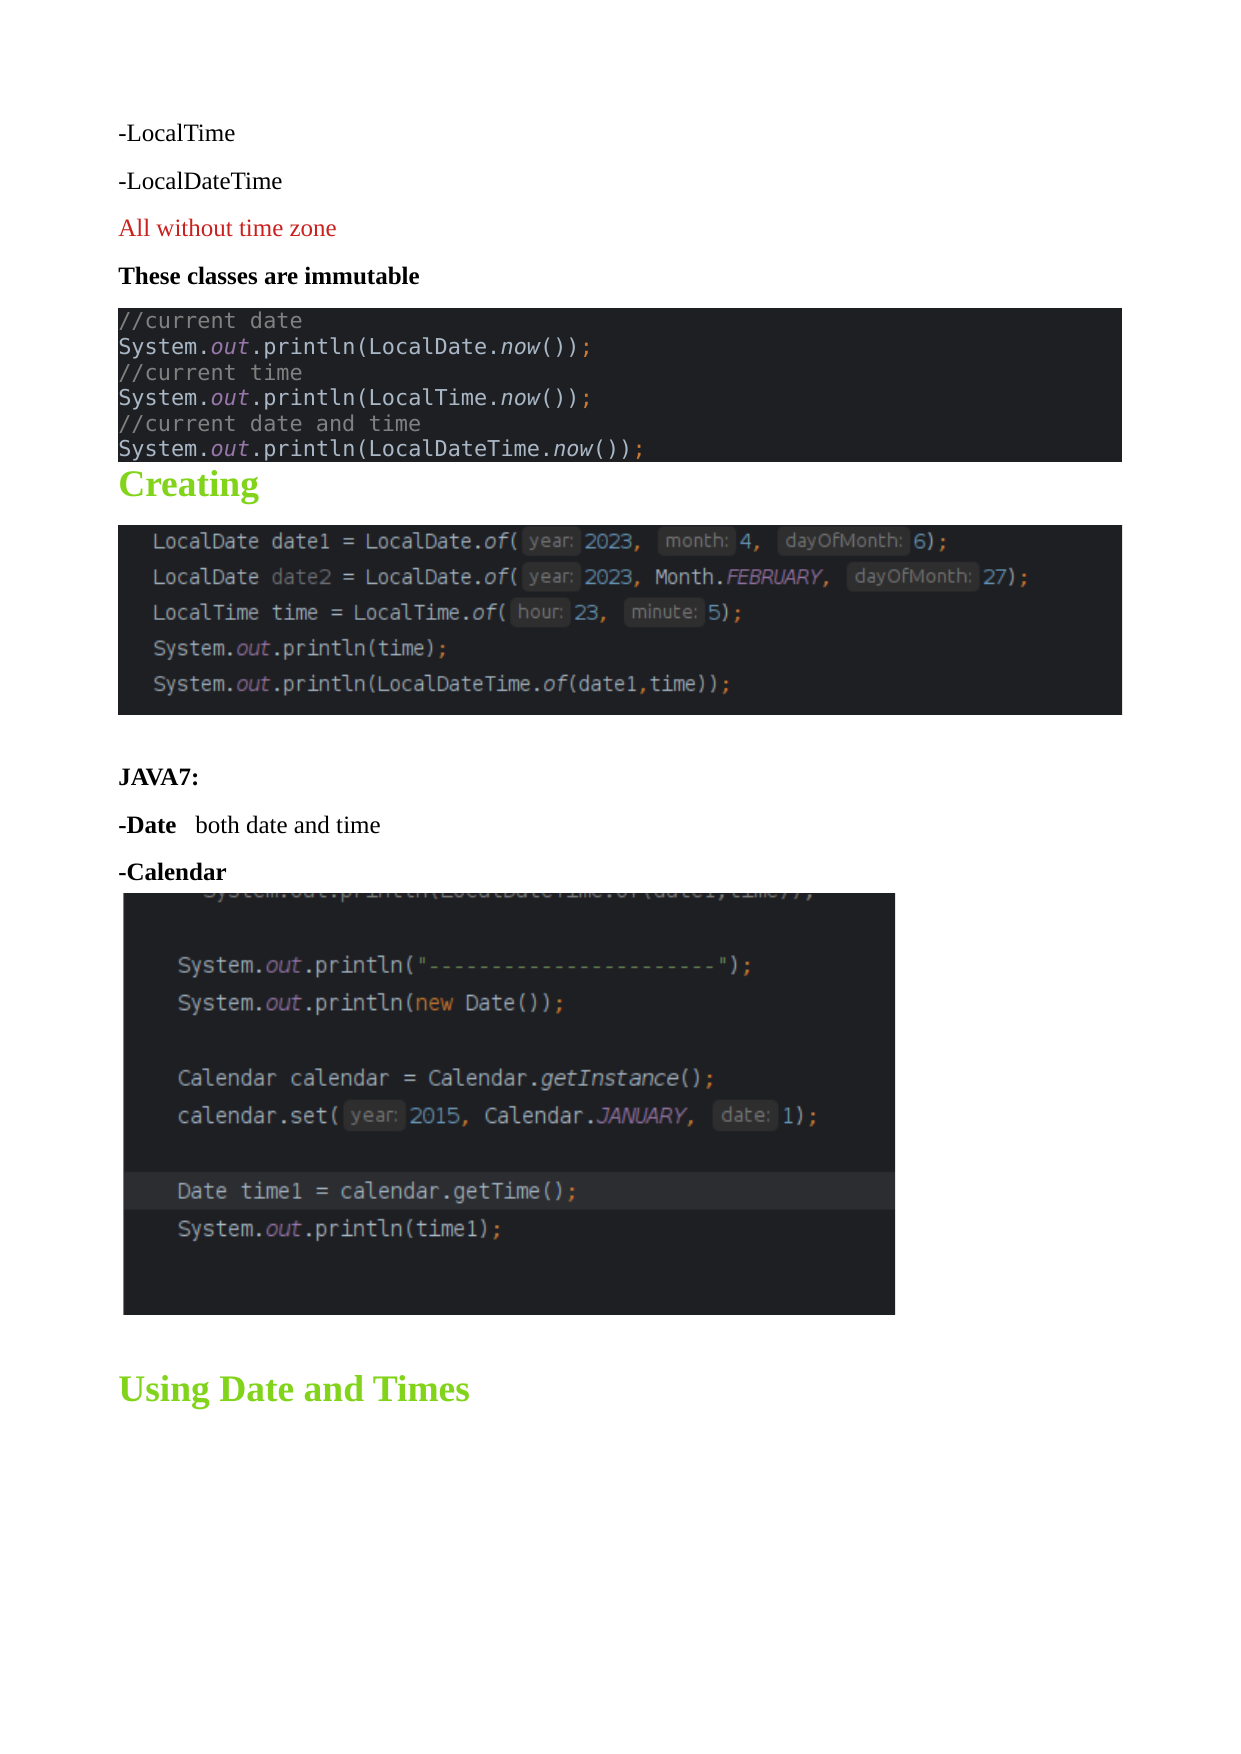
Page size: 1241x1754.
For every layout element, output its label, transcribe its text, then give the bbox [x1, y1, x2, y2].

text Creating [118, 462, 1122, 505]
text These classes are immutable [118, 261, 1122, 290]
text //current date System.out.println(LocalDate.now()); //current time System.out.println(LocalTime.now()); //current date and time System.out.println(LocalDateTime.now()); [118, 308, 1122, 462]
text -LocalDateTime [118, 166, 1122, 194]
text JAVA7: [118, 762, 1122, 791]
text -LocalTime [118, 118, 1122, 147]
text Using Date and Times [118, 1366, 1122, 1409]
picture [118, 525, 1123, 715]
text -Calendar [118, 857, 1122, 886]
text All without time zone [118, 213, 1122, 242]
picture [123, 893, 895, 1315]
text -Date both date and time [118, 810, 1122, 838]
